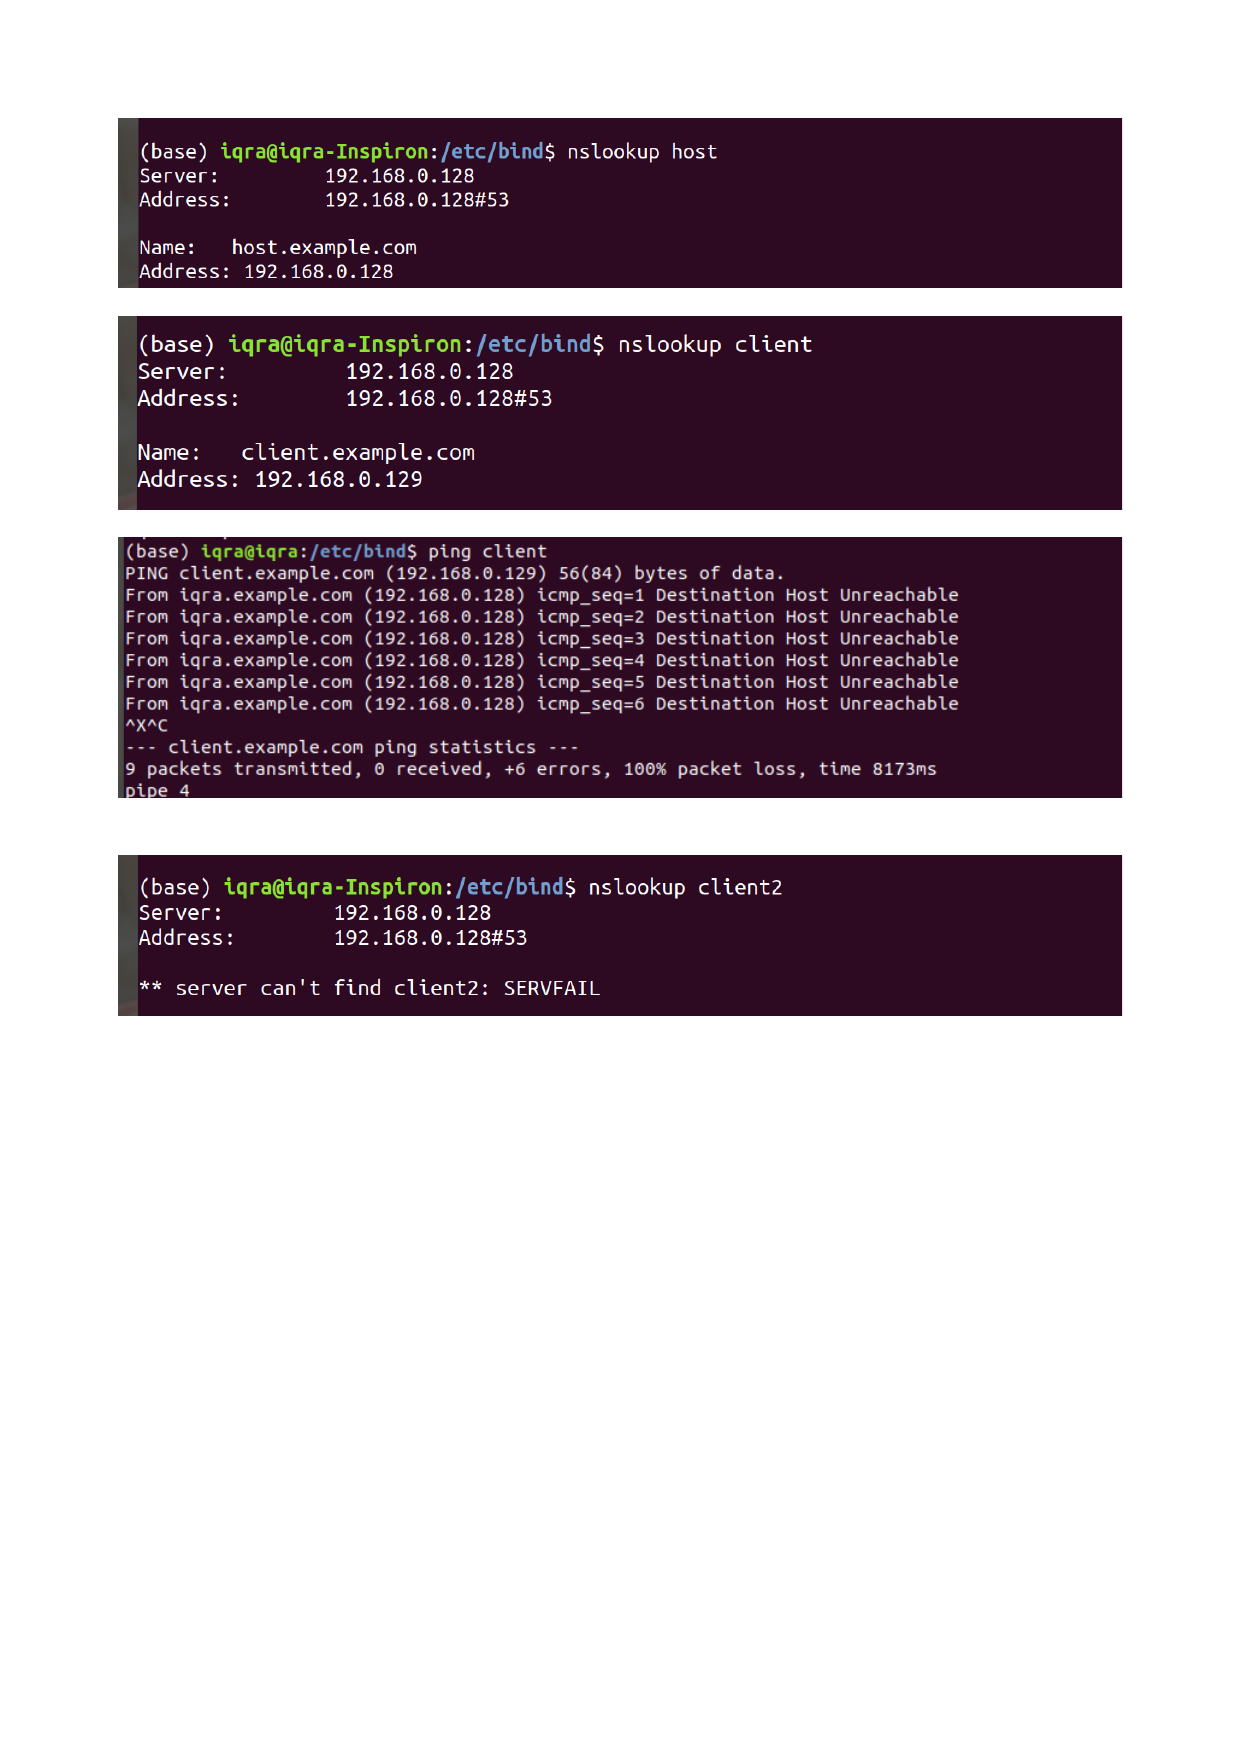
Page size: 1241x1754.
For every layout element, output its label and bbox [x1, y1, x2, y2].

picture [118, 855, 1123, 1016]
picture [118, 316, 1123, 510]
picture [118, 537, 1123, 798]
picture [118, 118, 1123, 288]
